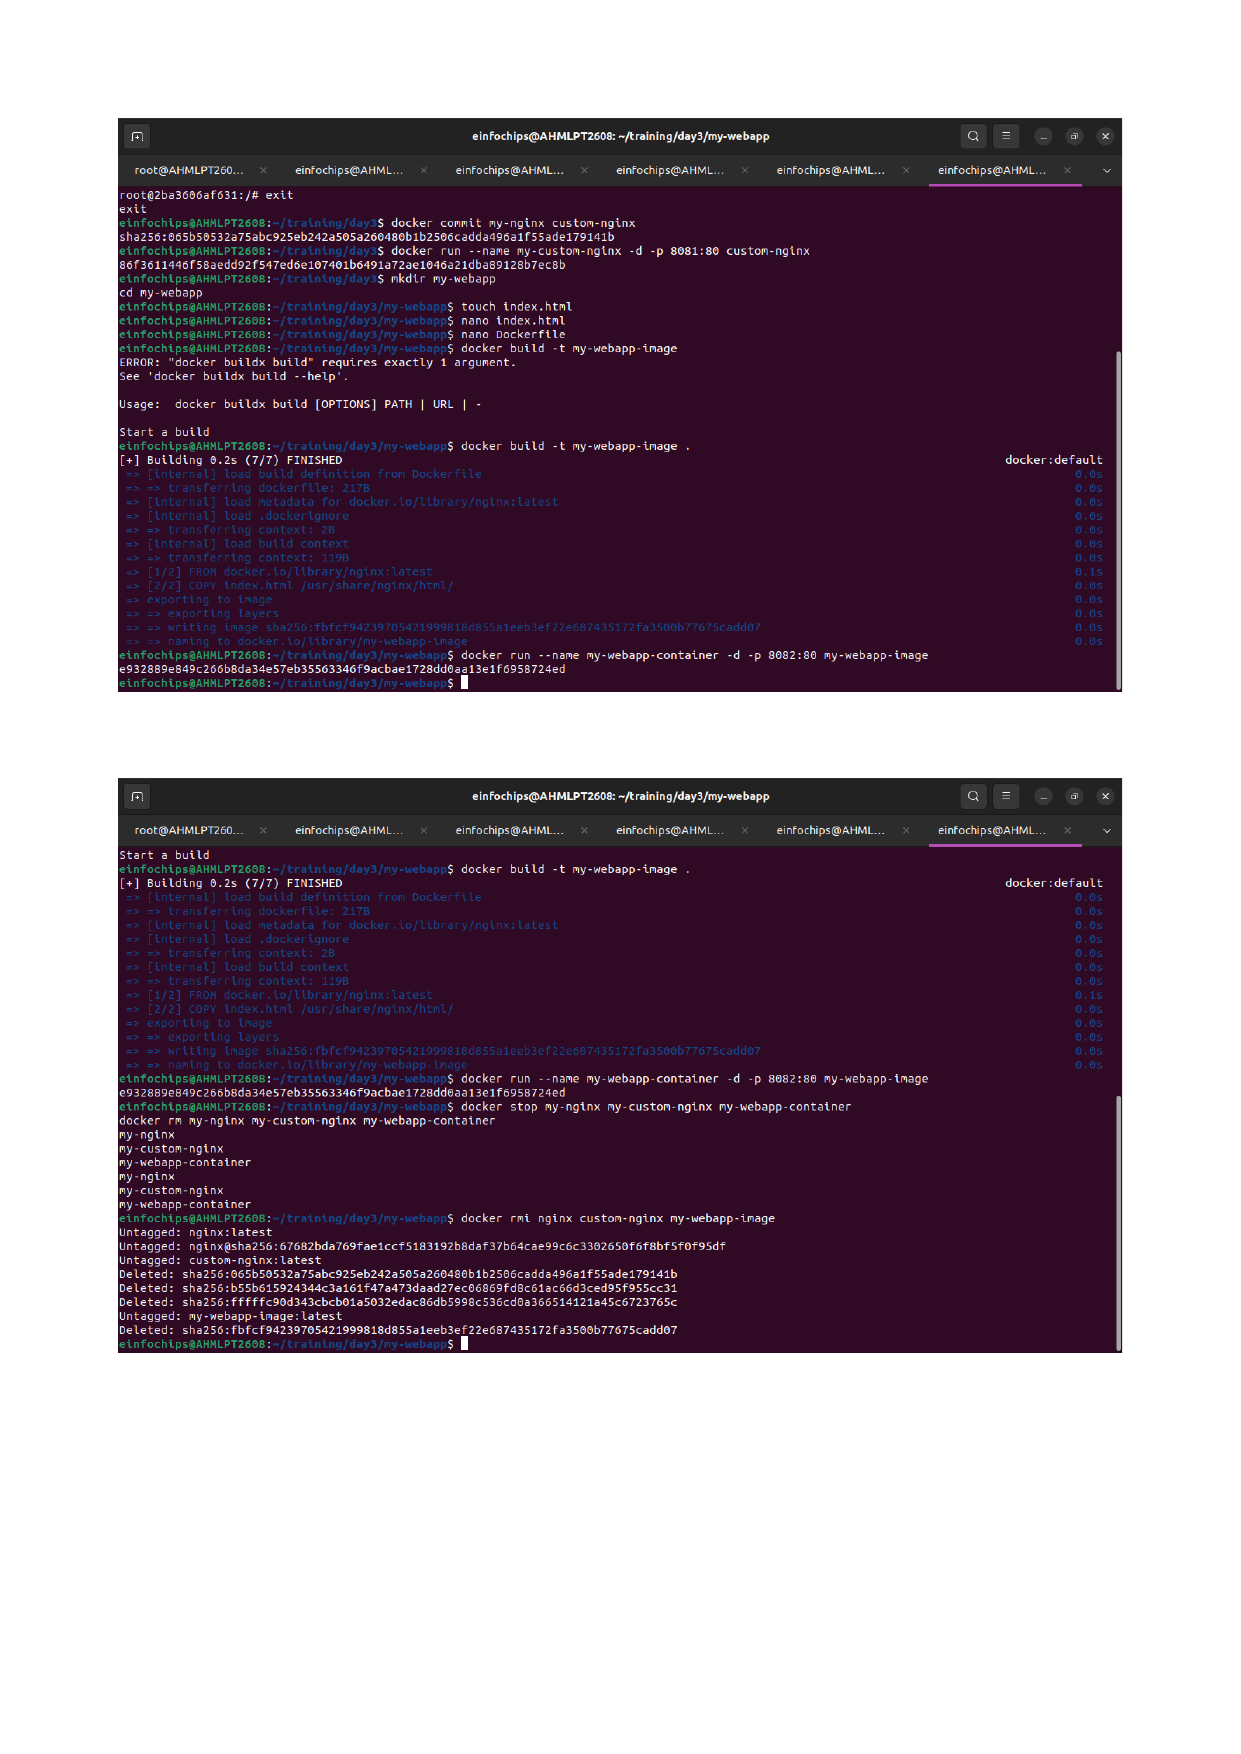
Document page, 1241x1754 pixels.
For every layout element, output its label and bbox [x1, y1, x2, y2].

picture [118, 118, 1123, 692]
picture [118, 778, 1123, 1353]
